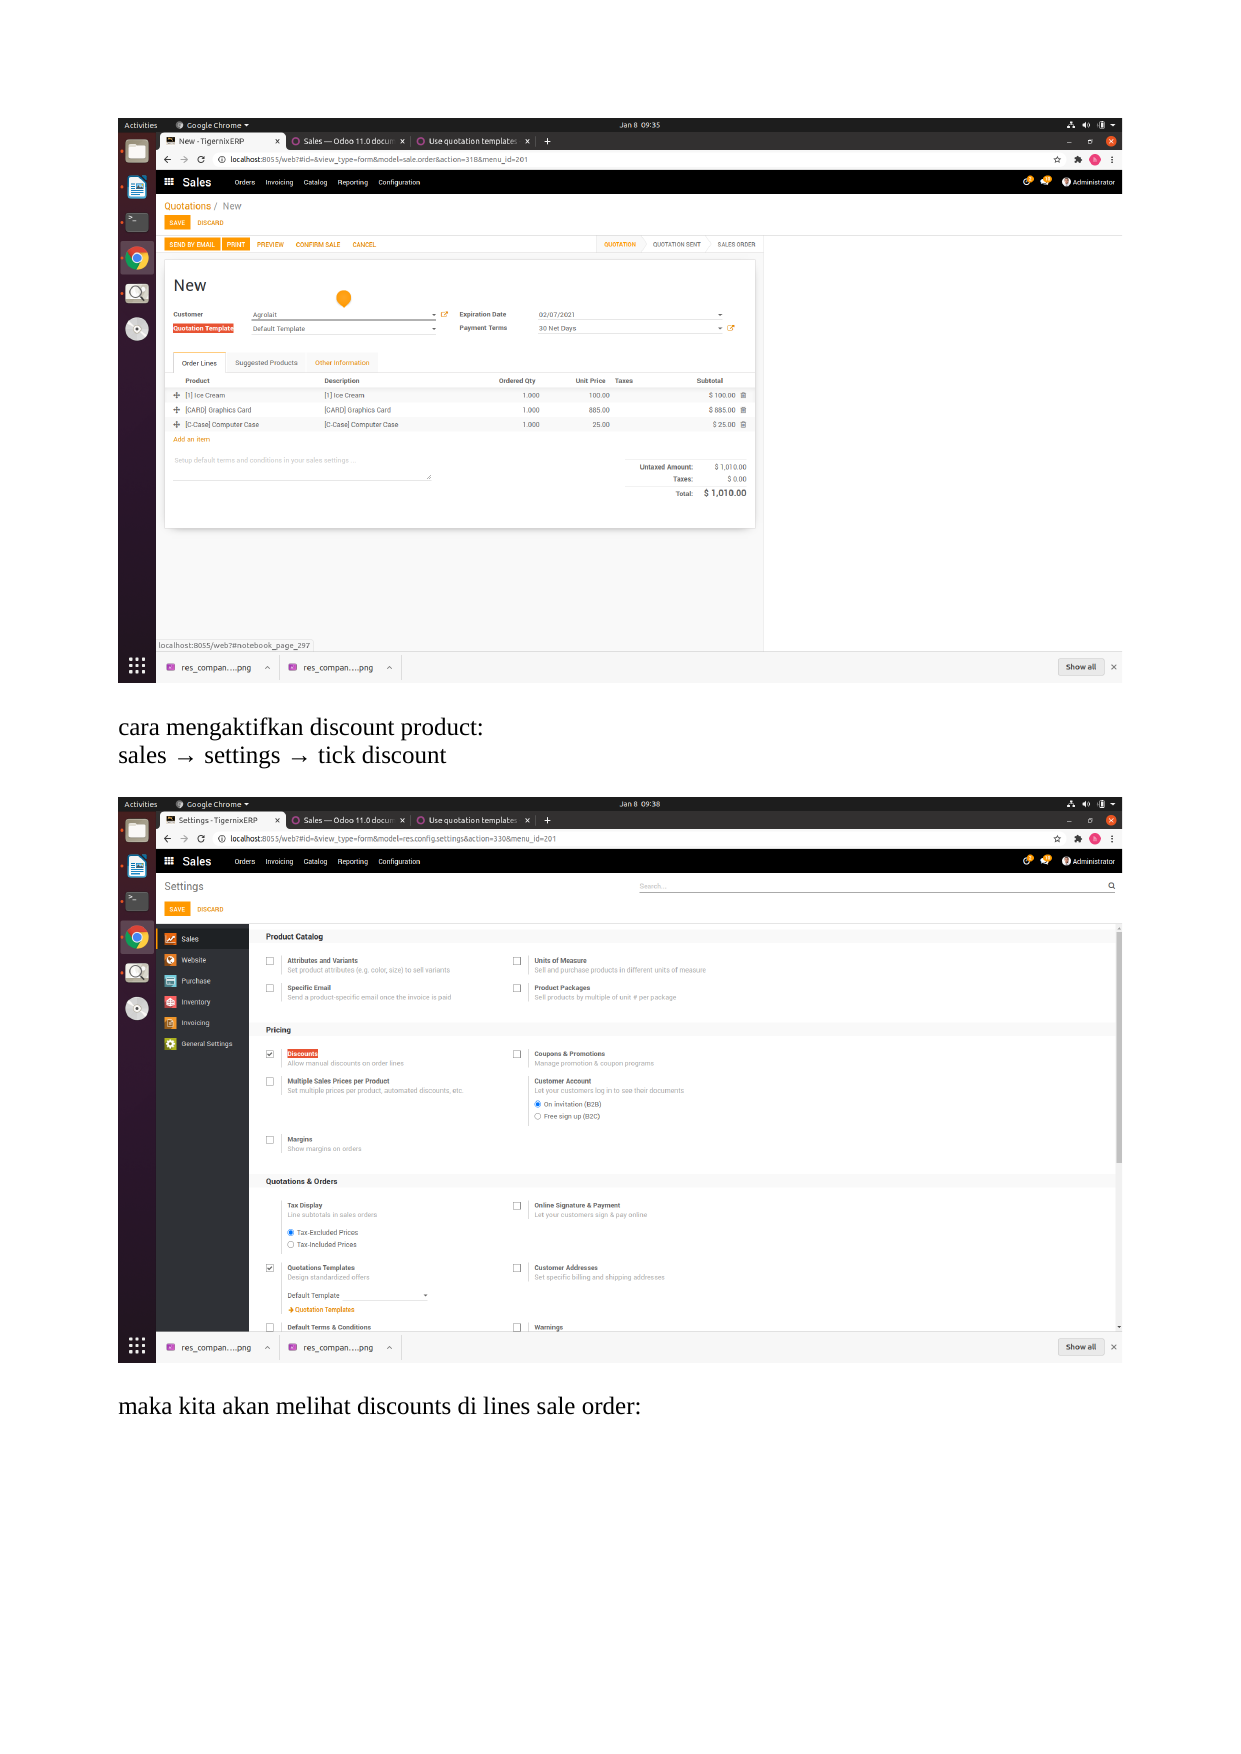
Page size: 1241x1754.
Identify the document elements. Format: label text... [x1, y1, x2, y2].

picture [118, 797, 1123, 1363]
text cara mengaktifkan discount product: [118, 712, 1122, 740]
text sales → settings → tick discount [118, 740, 1122, 769]
text maka kita akan melihat discounts di lines sale order: [118, 1391, 1122, 1420]
picture [118, 118, 1123, 683]
